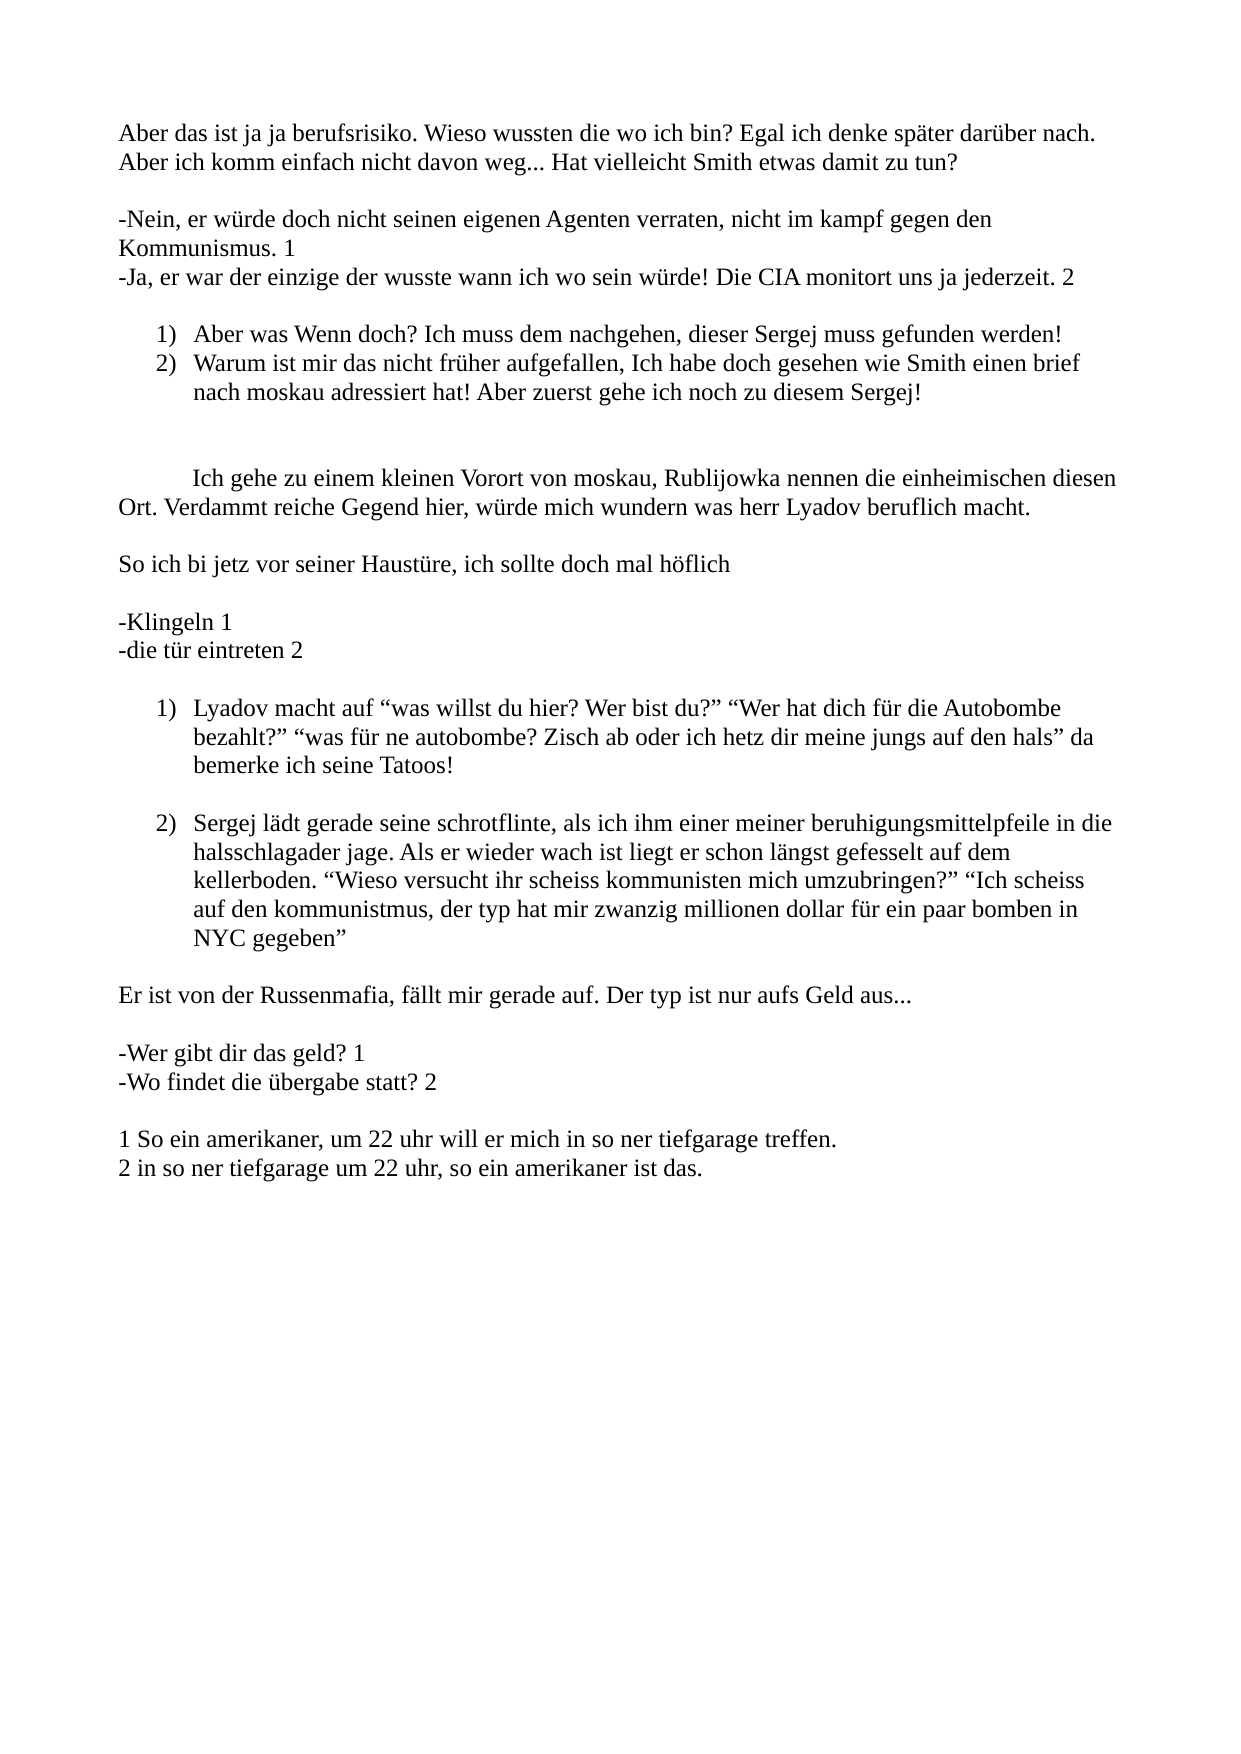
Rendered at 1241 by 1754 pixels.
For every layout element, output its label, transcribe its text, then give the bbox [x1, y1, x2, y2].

text Ich gehe zu einem kleinen Vorort von moskau, Rublijowka nennen die einheimischen diesen Ort. Verdammt reiche Gegend hier, würde mich wundern was herr Lyadov beruflich macht. [118, 463, 1122, 521]
text -Wo findet die übergabe statt? 2 [118, 1067, 1122, 1096]
list Lyadov macht auf “was willst du hier? Wer bist du?” “Wer hat dich für die Autobombe bezahlt?” “was für ne autobombe? Zisch ab oder ich hetz dir meine jungs auf den hals” da bemerke ich seine Tatoos! [156, 693, 1122, 779]
text Er ist von der Russenmafia, fällt mir gerade auf. Der typ ist nur aufs Geld aus... [118, 981, 1122, 1009]
list Sergej lädt gerade seine schrotflinte, als ich ihm einer meiner beruhigungsmittelpfeile in die halsschlagader jage. Als er wieder wach ist liegt er schon längst gefesselt auf dem kellerboden. “Wieso versucht ihr scheiss kommunisten mich umzubringen?” “Ich scheiss auf den kommunistmus, der typ hat mir zwanzig millionen dollar für ein paar bomben in NYC gegeben” [156, 808, 1122, 952]
text So ich bi jetz vor seiner Haustüre, ich sollte doch mal höflich [118, 549, 1122, 578]
text -Nein, er würde doch nicht seinen eigenen Agenten verraten, nicht im kampf gegen den Kommunismus. 1 [118, 204, 1122, 262]
text Aber das ist ja ja berufsrisiko. Wieso wussten die wo ich bin? Egal ich denke später darüber nach. Aber ich komm einfach nicht davon weg... Hat vielleicht Smith etwas damit zu tun? [118, 118, 1122, 176]
list Warum ist mir das nicht früher aufgefallen, Ich habe doch gesehen wie Smith einen brief nach moskau adressiert hat! Aber zuerst gehe ich noch zu diesem Sergej! [156, 348, 1122, 406]
text -Wer gibt dir das geld? 1 [118, 1038, 1122, 1067]
text -Ja, er war der einzige der wusste wann ich wo sein würde! Die CIA monitort uns ja jederzeit. 2 [118, 262, 1122, 291]
text -die tür eintreten 2 [118, 636, 1122, 664]
list Aber was Wenn doch? Ich muss dem nachgehen, dieser Sergej muss gefunden werden! [156, 319, 1122, 348]
text 2 in so ner tiefgarage um 22 uhr, so ein amerikaner ist das. [118, 1153, 1122, 1182]
text 1 So ein amerikaner, um 22 uhr will er mich in so ner tiefgarage treffen. [118, 1124, 1122, 1153]
text -Klingeln 1 [118, 607, 1122, 636]
